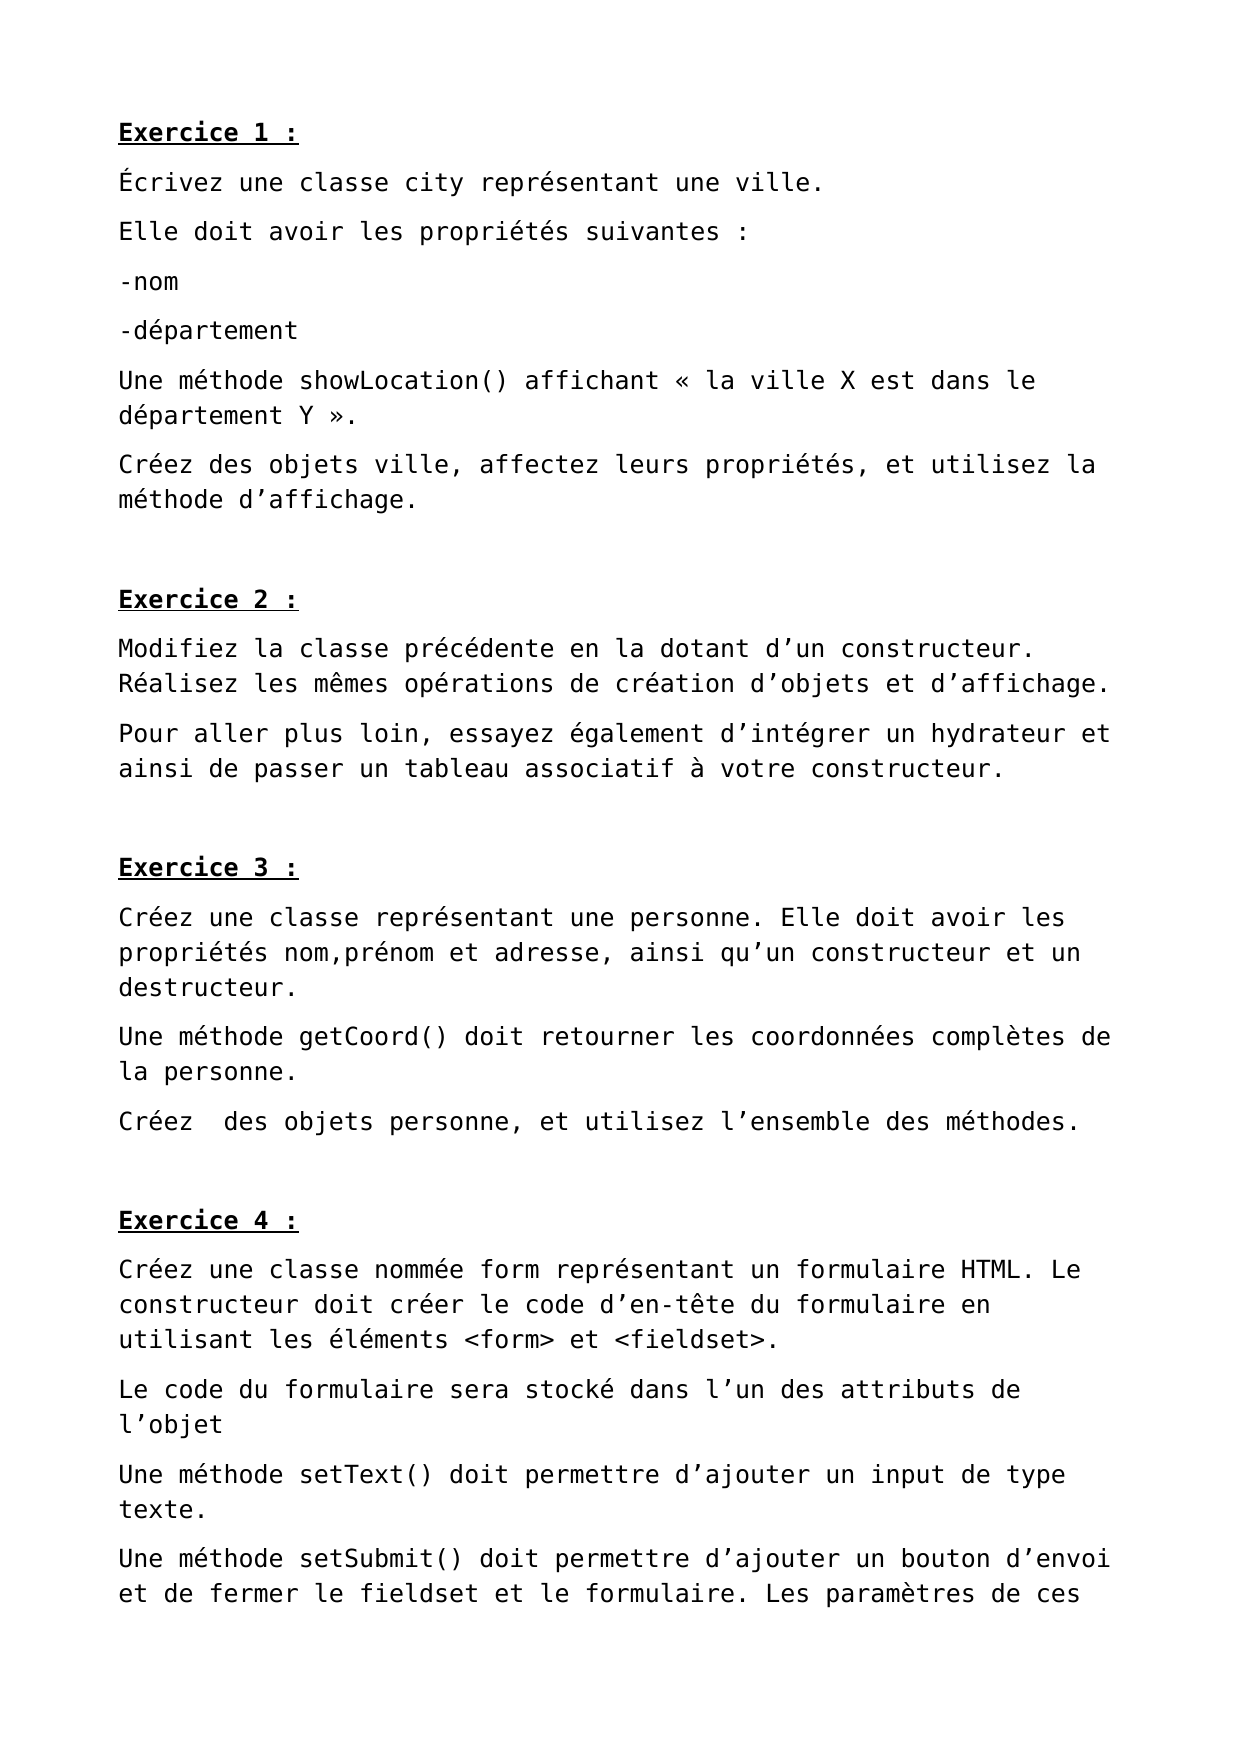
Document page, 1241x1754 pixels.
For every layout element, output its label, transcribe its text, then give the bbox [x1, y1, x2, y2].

text Une méthode showLocation() affichant « la ville X est dans le département Y ». [118, 366, 1122, 430]
text Créez une classe représentant une personne. Elle doit avoir les propriétés nom,prénom et adresse, ainsi qu’un constructeur et un destructeur. [118, 903, 1122, 1002]
text Créez des objets personne, et utilisez l’ensemble des méthodes. [118, 1107, 1122, 1136]
text -nom [118, 267, 1122, 296]
text Le code du formulaire sera stocké dans l’un des attributs de l’objet [118, 1375, 1122, 1439]
text Exercice 3 : [118, 853, 1122, 882]
text Une méthode setText() doit permettre d’ajouter un input de type texte. [118, 1460, 1122, 1524]
text Une méthode getCoord() doit retourner les coordonnées complètes de la personne. [118, 1022, 1122, 1086]
text Exercice 2 : [118, 585, 1122, 614]
text Exercice 4 : [118, 1206, 1122, 1235]
text Elle doit avoir les propriétés suivantes : [118, 217, 1122, 246]
text Une méthode setSubmit() doit permettre d’ajouter un bouton d’envoi et de fermer le fieldset et le formulaire. Les paramètres de ces [118, 1544, 1122, 1608]
text -département [118, 316, 1122, 346]
text Créez des objets ville, affectez leurs propriétés, et utilisez la méthode d’affichage. [118, 451, 1122, 515]
text Exercice 1 : [118, 118, 1122, 147]
text Pour aller plus loin, essayez également d’intégrer un hydrateur et ainsi de passer un tableau associatif à votre constructeur. [118, 719, 1122, 783]
text Créez une classe nommée form représentant un formulaire HTML. Le constructeur doit créer le code d’en-tête du formulaire en utilisant les éléments <form> et <fieldset>. [118, 1256, 1122, 1355]
text Modifiez la classe précédente en la dotant d’un constructeur. Réalisez les mêmes opérations de création d’objets et d’affichage. [118, 634, 1122, 698]
text Écrivez une classe city représentant une ville. [118, 168, 1122, 197]
